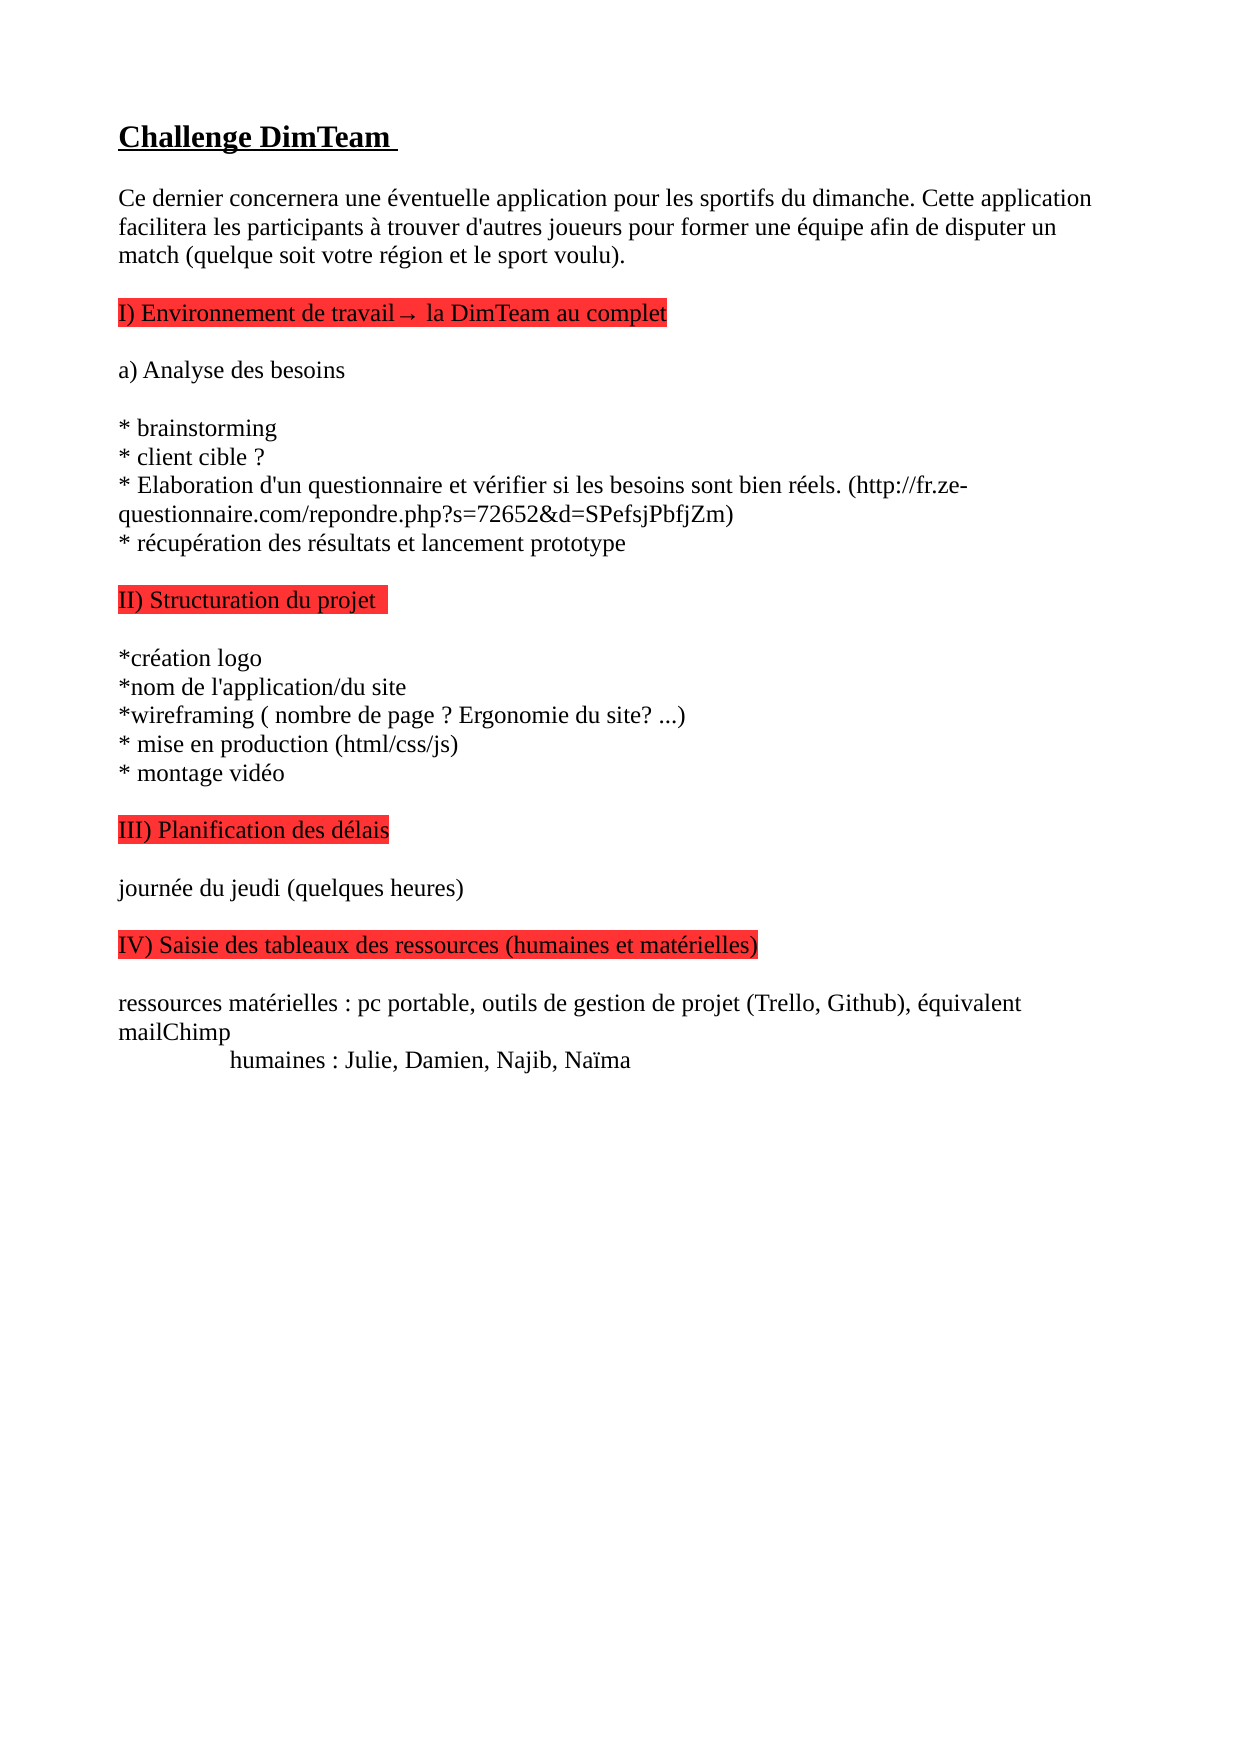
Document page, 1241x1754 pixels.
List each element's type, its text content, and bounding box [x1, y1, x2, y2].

text journée du jeudi (quelques heures) [118, 873, 1122, 902]
text Ce dernier concernera une éventuelle application pour les sportifs du dimanche. Cette application facilitera les participants à trouver d'autres joueurs pour former une équipe afin de disputer un match (quelque soit votre région et le sport voulu). [118, 183, 1122, 269]
text * brainstorming [118, 413, 1122, 442]
text Challenge DimTeam [118, 118, 1122, 154]
text * Elaboration d'un questionnaire et vérifier si les besoins sont bien réels. (http://fr.ze-questionnaire.com/repondre.php?s=72652&d=SPefsjPbfjZm) [118, 470, 1122, 528]
text * récupération des résultats et lancement prototype [118, 528, 1122, 557]
text I) Environnement de travail→ la DimTeam au complet [118, 298, 1122, 327]
text *création logo [118, 643, 1122, 672]
text *nom de l'application/du site [118, 672, 1122, 700]
text II) Structuration du projet [118, 585, 1122, 614]
text ressources matérielles : pc portable, outils de gestion de projet (Trello, Github), équivalent mailChimp [118, 988, 1122, 1045]
text *wireframing ( nombre de page ? Ergonomie du site? ...) [118, 700, 1122, 729]
text * montage vidéo [118, 758, 1122, 787]
text * client cible ? [118, 442, 1122, 470]
text humaines : Julie, Damien, Najib, Naïma [118, 1045, 1122, 1074]
text IV) Saisie des tableaux des ressources (humaines et matérielles) [118, 930, 1122, 959]
text a) Analyse des besoins [118, 355, 1122, 384]
text III) Planification des délais [118, 815, 1122, 844]
text * mise en production (html/css/js) [118, 729, 1122, 758]
